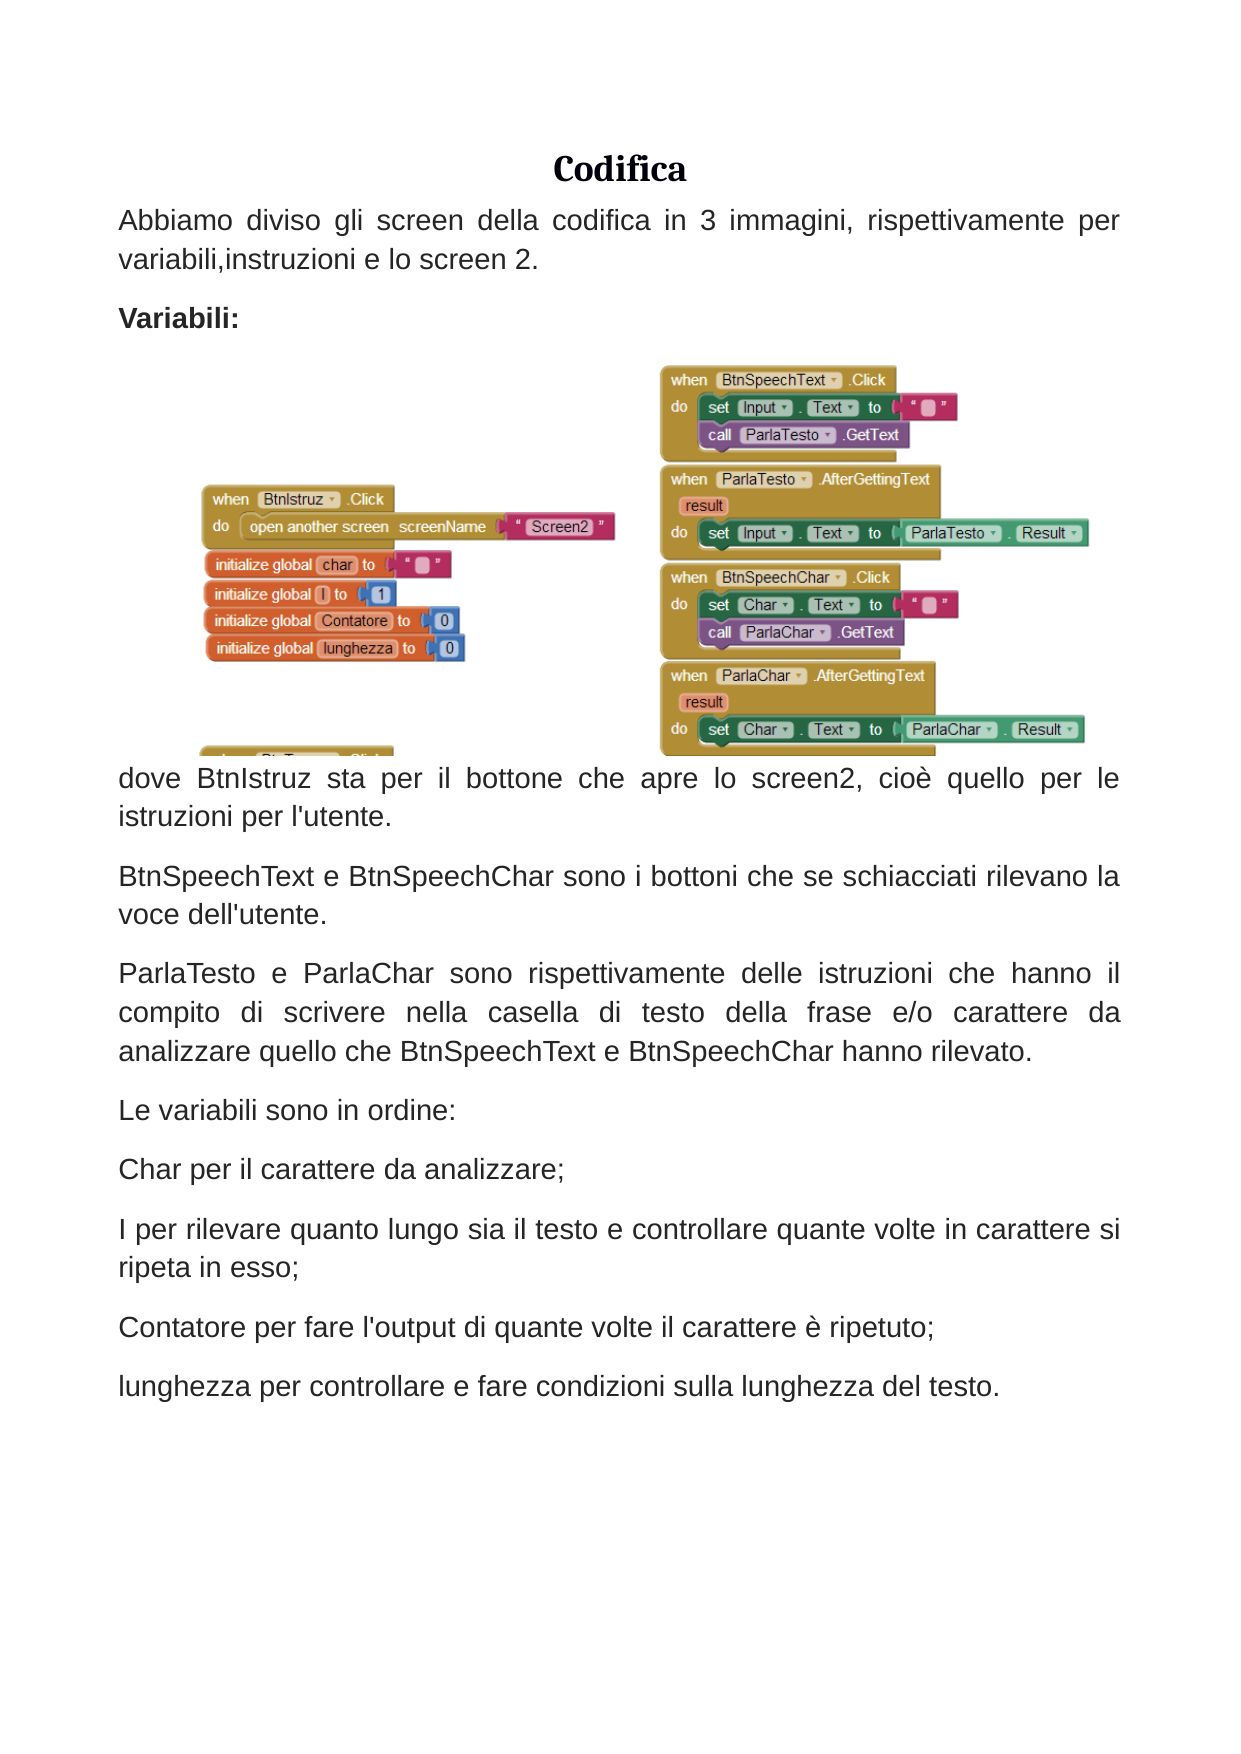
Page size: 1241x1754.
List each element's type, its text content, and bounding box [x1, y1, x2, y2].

text Variabili: [118, 301, 1122, 335]
subtitle Codifica [118, 148, 1122, 191]
text Contatore per fare l'output di quante volte il carattere è ripetuto; [118, 1310, 1122, 1343]
text dove BtnIstruz sta per il bottone che apre lo screen2, cioè quello per le istruzioni per l'utente. [118, 361, 1122, 833]
picture [127, 360, 1113, 756]
text BtnSpeechText e BtnSpeechChar sono i bottoni che se schiacciati rilevano la voce dell'utente. [118, 859, 1122, 931]
text Abbiamo diviso gli screen della codifica in 3 immagini, rispettivamente per variabili,instruzioni e lo screen 2. [118, 203, 1122, 276]
text Char per il carattere da analizzare; [118, 1152, 1122, 1186]
text Le variabili sono in ordine: [118, 1093, 1122, 1127]
text ParlaTesto e ParlaChar sono rispettivamente delle istruzioni che hanno il compito di scrivere nella casella di testo della frase e/o carattere da analizzare quello che BtnSpeechText e BtnSpeechChar hanno rilevato. [118, 957, 1122, 1067]
text lunghezza per controllare e fare condizioni sulla lunghezza del testo. [118, 1369, 1122, 1403]
text I per rilevare quanto lungo sia il testo e controllare quante volte in carattere si ripeta in esso; [118, 1212, 1122, 1284]
